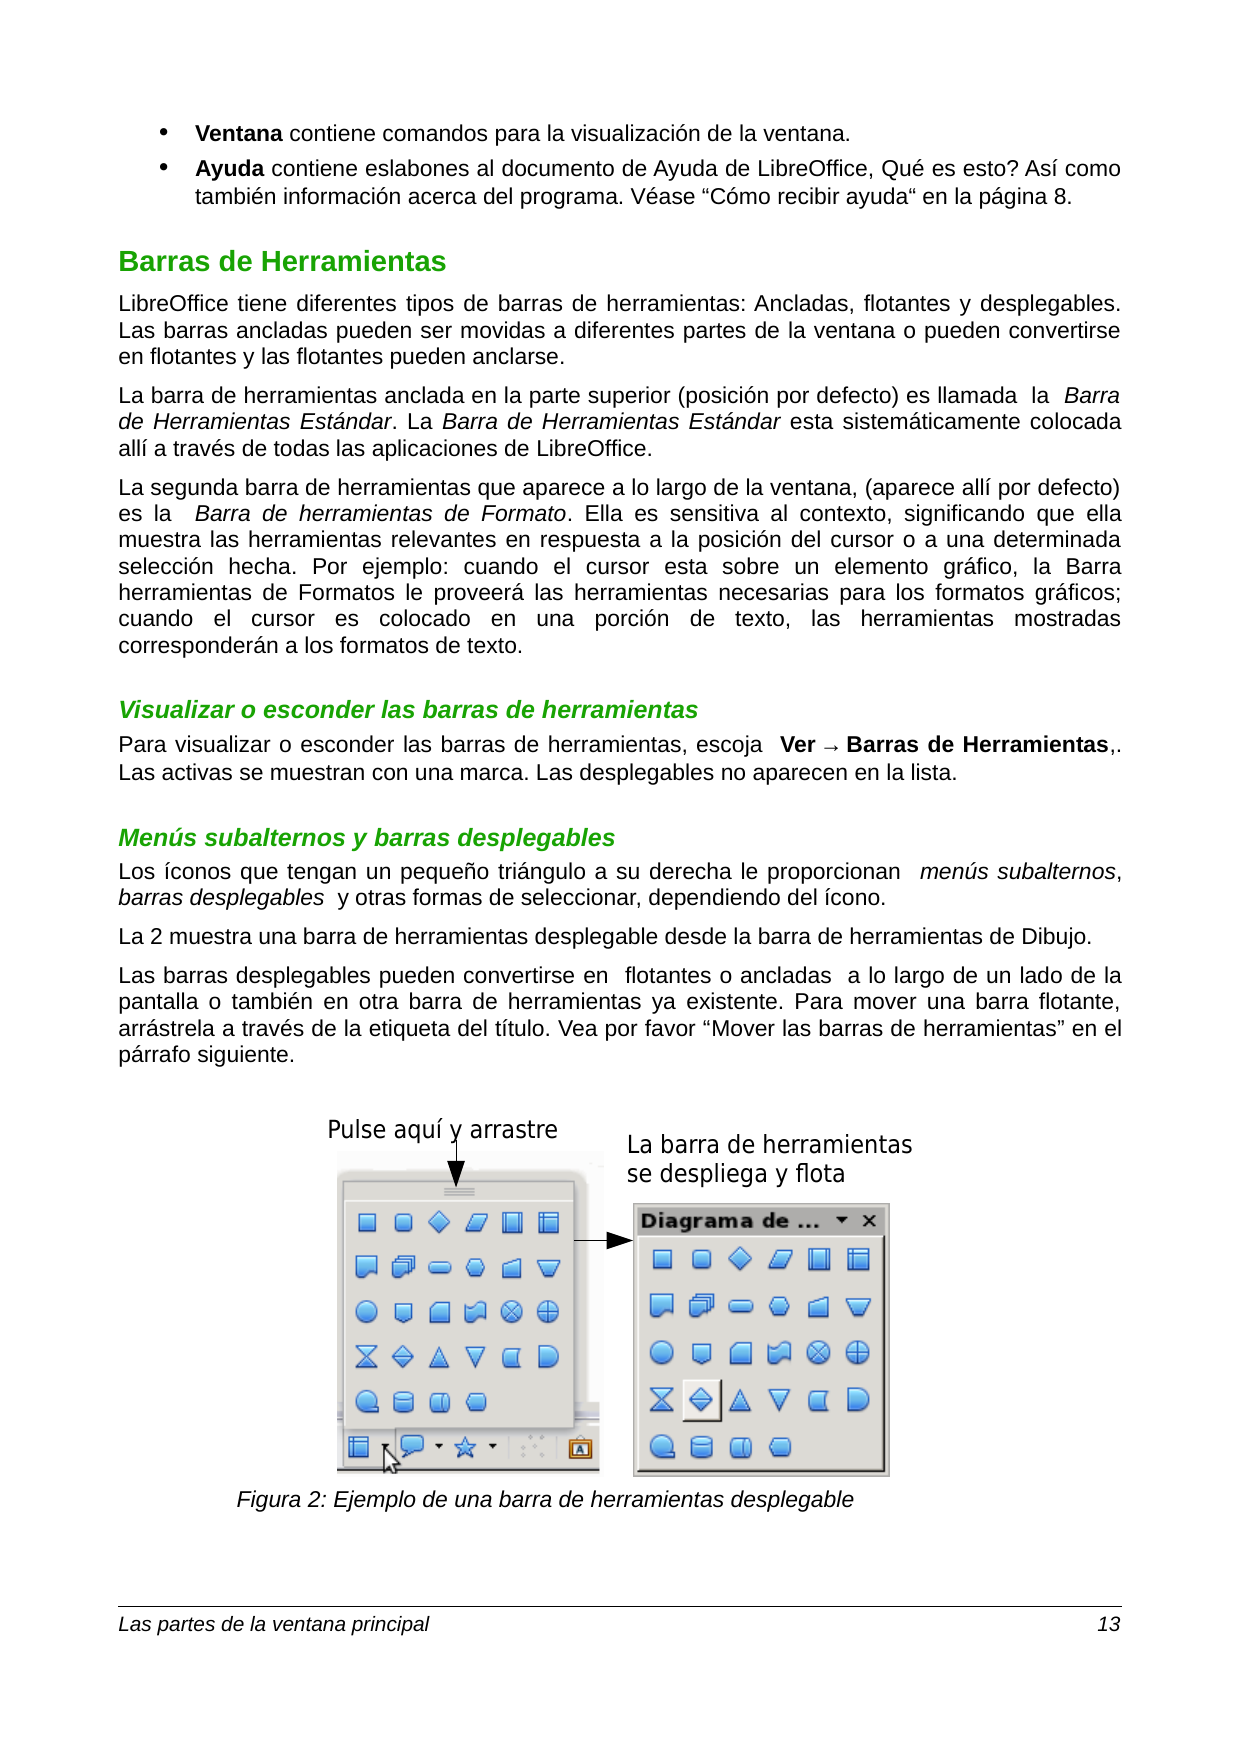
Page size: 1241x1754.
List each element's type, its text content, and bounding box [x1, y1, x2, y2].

picture [633, 1203, 890, 1477]
list Ayuda contiene eslabones al documento de Ayuda de LibreOffice, Qué es esto? Así como también información acerca del programa. Véase “Cómo recibir ayuda“ en la página 8. [156, 153, 1122, 209]
text LibreOffice tiene diferentes tipos de barras de herramientas: Ancladas, flotantes y desplegables. Las barras ancladas pueden ser movidas a diferentes partes de la ventana o pueden convertirse en flotantes y las flotantes pueden anclarse. [118, 290, 1122, 369]
text La Figura 2 muestra una barra de herramientas desplegable desde la barra de herramientas de Dibujo. [118, 923, 1122, 949]
text Las barras desplegables pueden convertirse en flotantes o ancladas a lo largo de un lado de la pantalla o también en otra barra de herramientas ya existente. Para mover una barra flotante, arrástrela a través de la etiqueta del título. Vea por favor “Mover las barras de herramientas” en el párrafo siguiente. [118, 962, 1122, 1067]
subtitle Visualizar o esconder las barras de herramientas [118, 696, 1122, 724]
text Los íconos que tengan un pequeño triángulo a su derecha le proporcionan menús subalternos, barras desplegables y otras formas de seleccionar, dependiendo del ícono. [118, 858, 1122, 910]
list Ventana contiene comandos para la visualización de la ventana. [156, 118, 1122, 147]
text La barra de herramientas anclada en la parte superior (posición por defecto) es llamada la Barra de Herramientas Estándar. La Barra de Herramientas Estándar esta sistemáticamente colocada allí a través de todas las aplicaciones de LibreOffice. [118, 382, 1122, 461]
text Figura 2: Ejemplo de una barra de herramientas desplegable [236, 1486, 1004, 1512]
subtitle Menús subalternos y barras desplegables [118, 823, 1122, 851]
subtitle Barras de Herramientas [118, 244, 1122, 278]
text Para visualizar o esconder las barras de herramientas, escoja Ver → Barras de Herramientas,. Las activas se muestran con una marca. Las desplegables no aparecen en la lista. [118, 731, 1122, 785]
picture [337, 1151, 604, 1477]
text La segunda barra de herramientas que aparece a lo largo de la ventana, (aparece allí por defecto) es la Barra de herramientas de Formato. Ella es sensitiva al contexto, significando que ella muestra las herramientas relevantes en respuesta a la posición del cursor o a una determinada selección hecha. Por ejemplo: cuando el cursor esta sobre un elemento gráfico, la Barra herramientas de Formatos le proveerá las herramientas necesarias para los formatos gráficos; cuando el cursor es colocado en una porción de texto, las herramientas mostradas corresponderán a los formatos de texto. [118, 473, 1122, 658]
